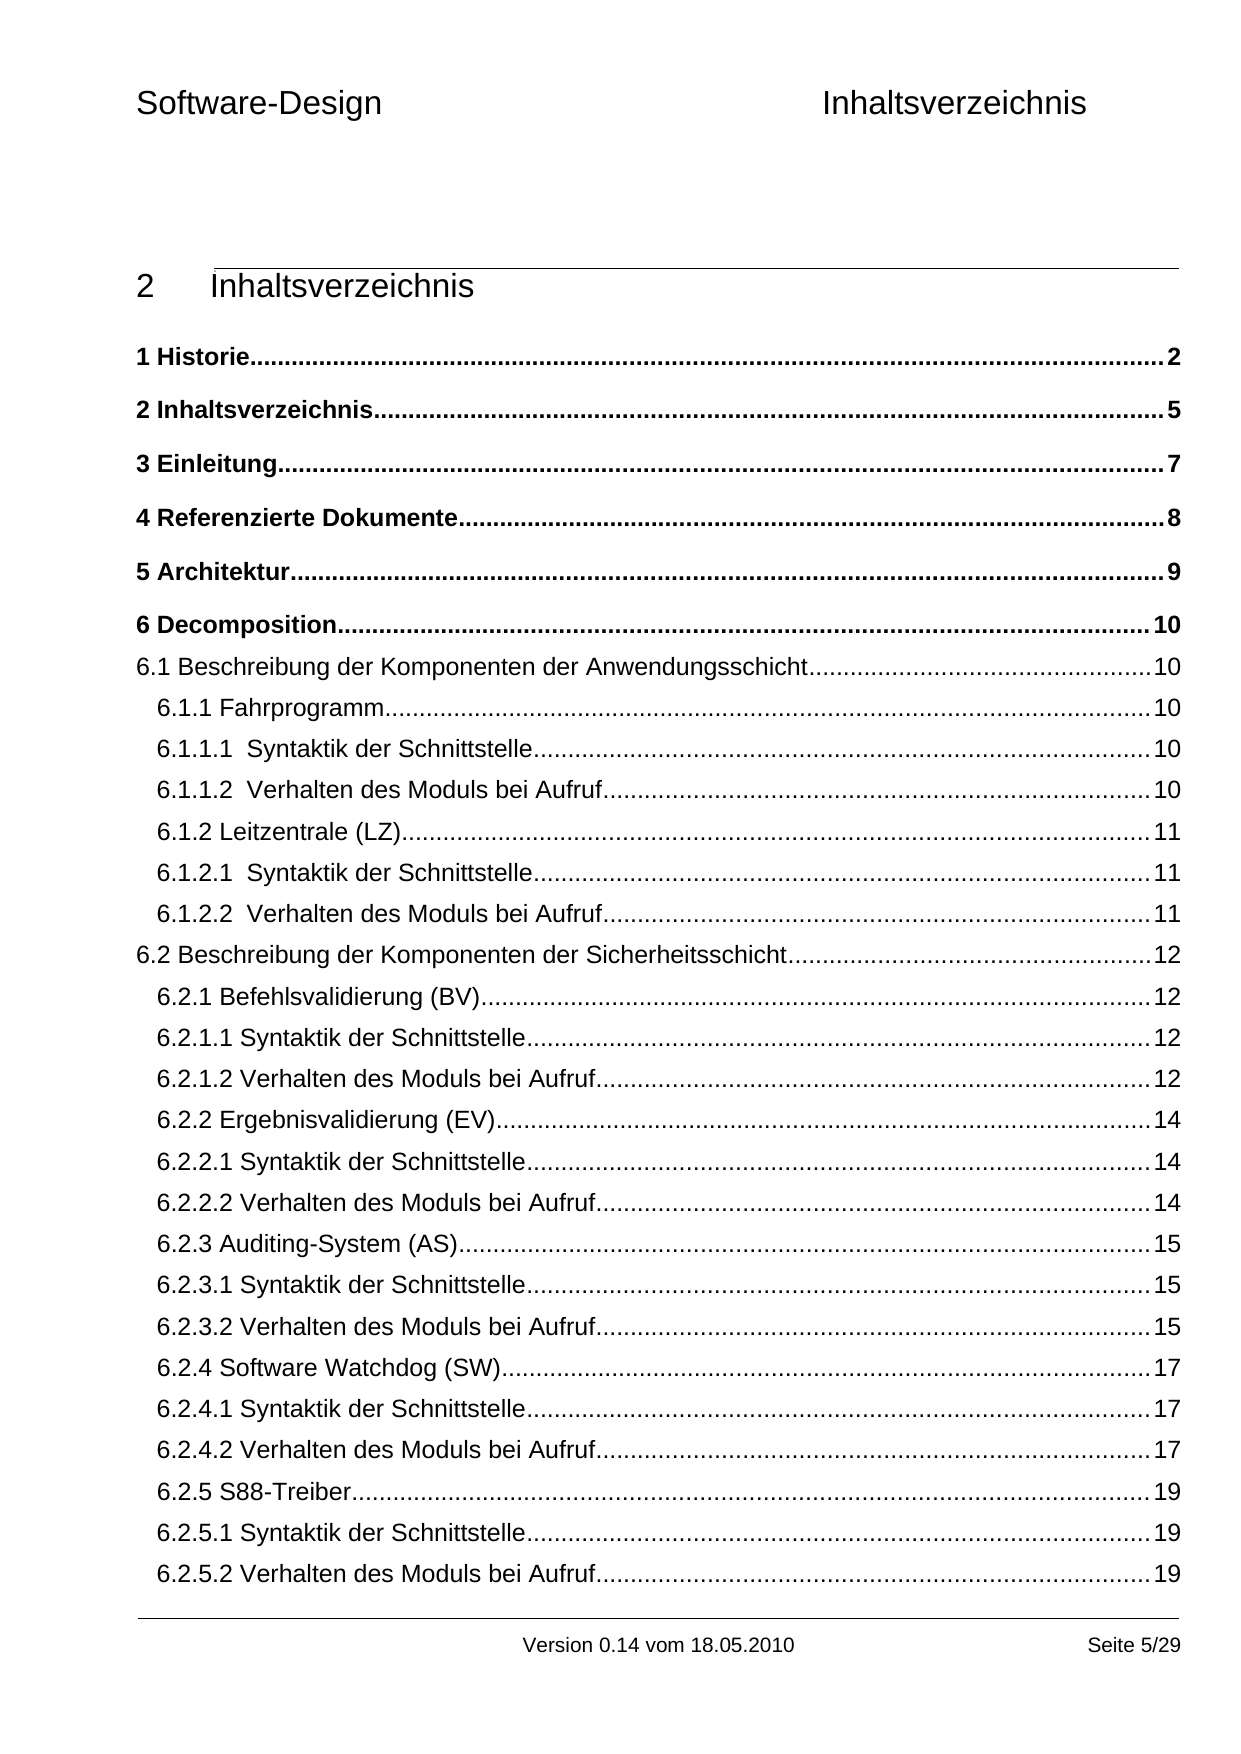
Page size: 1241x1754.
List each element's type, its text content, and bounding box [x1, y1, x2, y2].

text 6.2.1 Befehlsvalidierung (BV) 12 [157, 982, 1181, 1011]
text 6.2.2.1 Syntaktik der Schnittstelle 14 [156, 1147, 1181, 1176]
text 6.2.3 Auditing-System (AS) 15 [157, 1229, 1181, 1258]
text 6.2.5 S88-Treiber 19 [157, 1477, 1181, 1506]
text 1 Historie 2 [136, 342, 1181, 371]
text 6.2.2.2 Verhalten des Moduls bei Aufruf 14 [156, 1188, 1181, 1217]
text 6.2.1.1 Syntaktik der Schnittstelle 12 [156, 1023, 1181, 1052]
text 6.1.2.1 Syntaktik der Schnittstelle 11 [156, 858, 1181, 887]
text 4 Referenzierte Dokumente 8 [136, 503, 1181, 532]
text 6.1 Beschreibung der Komponenten der Anwendungsschicht 10 [136, 652, 1181, 681]
text 6.2.4 Software Watchdog (SW) 17 [157, 1353, 1181, 1382]
text 6.2.1.2 Verhalten des Moduls bei Aufruf 12 [156, 1064, 1181, 1093]
text 2 Inhaltsverzeichnis 5 [136, 396, 1181, 424]
text 6.2.4.2 Verhalten des Moduls bei Aufruf 17 [156, 1436, 1181, 1464]
text 6 Decomposition 10 [136, 611, 1181, 639]
text 5 Architektur 9 [136, 557, 1181, 586]
text 6.1.2 Leitzentrale (LZ) 11 [157, 817, 1181, 846]
text 3 Einleitung 7 [136, 449, 1181, 478]
text 6.1.1 Fahrprogramm 10 [157, 693, 1181, 722]
text 6.2.5.2 Verhalten des Moduls bei Aufruf 19 [156, 1559, 1181, 1588]
text 6.2.4.1 Syntaktik der Schnittstelle 17 [156, 1394, 1181, 1423]
text 6.2.3.1 Syntaktik der Schnittstelle 15 [156, 1271, 1181, 1299]
text 6.2.2 Ergebnisvalidierung (EV) 14 [157, 1106, 1181, 1134]
text 6.1.2.2 Verhalten des Moduls bei Aufruf 11 [156, 899, 1181, 928]
text 6.2 Beschreibung der Komponenten der Sicherheitsschicht 12 [136, 941, 1181, 969]
text 6.1.1.2 Verhalten des Moduls bei Aufruf 10 [156, 776, 1181, 804]
text 6.1.1.1 Syntaktik der Schnittstelle 10 [156, 734, 1181, 763]
text 6.2.3.2 Verhalten des Moduls bei Aufruf 15 [156, 1312, 1181, 1341]
subtitle Inhaltsverzeichnis [136, 289, 1181, 304]
text 6.2.5.1 Syntaktik der Schnittstelle 19 [156, 1518, 1181, 1547]
